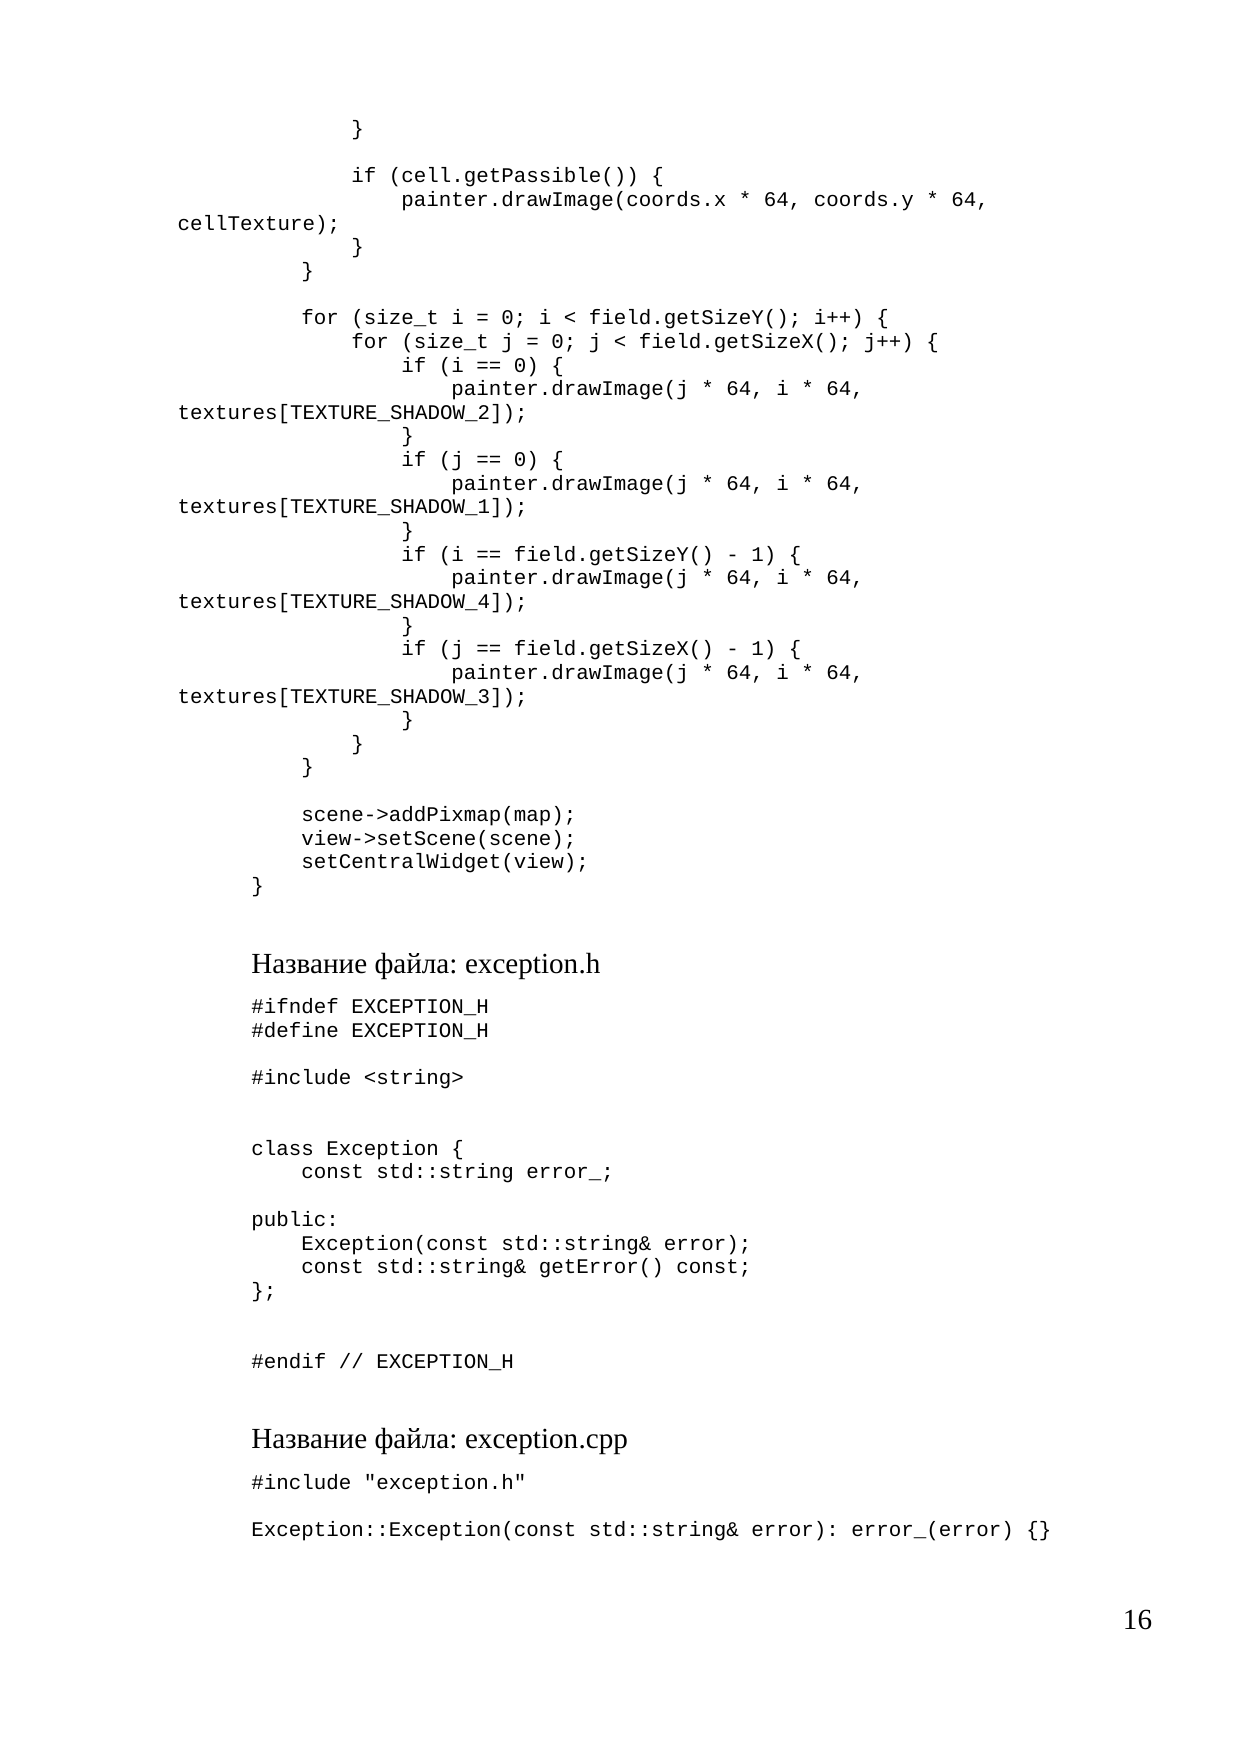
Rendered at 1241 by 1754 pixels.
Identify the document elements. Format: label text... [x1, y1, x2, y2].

text scene->addPixmap(map); [177, 804, 1152, 827]
text painter.drawImage(j * 64, i * 64, textures[TEXTURE_SHADOW_4]); [177, 567, 1152, 615]
text public: [177, 1209, 1152, 1232]
text } [177, 709, 1152, 733]
text #include <string> [177, 1067, 1152, 1091]
text view->setScene(scene); [177, 827, 1152, 851]
text painter.drawImage(j * 64, i * 64, textures[TEXTURE_SHADOW_2]); [177, 378, 1152, 426]
text } [177, 236, 1152, 260]
text painter.drawImage(j * 64, i * 64, textures[TEXTURE_SHADOW_1]); [177, 473, 1152, 520]
text if (i == field.getSizeY() - 1) { [177, 544, 1152, 567]
text const std::string error_; [177, 1162, 1152, 1185]
text painter.drawImage(coords.x * 64, coords.y * 64, cellTexture); [177, 189, 1152, 236]
text } [177, 875, 1152, 898]
text Exception(const std::string& error); [177, 1232, 1152, 1256]
text painter.drawImage(j * 64, i * 64, textures[TEXTURE_SHADOW_3]); [177, 662, 1152, 709]
text } [177, 118, 1152, 142]
text } [177, 260, 1152, 284]
text Название файла: exception.cpp [177, 1422, 1152, 1455]
text } [177, 426, 1152, 449]
text const std::string& getError() const; [177, 1256, 1152, 1280]
text #endif // EXCEPTION_H [177, 1351, 1152, 1374]
text } [177, 615, 1152, 638]
text Название файла: exception.h [177, 946, 1152, 979]
text #include "exception.h" [177, 1472, 1152, 1496]
text } [177, 733, 1152, 757]
text if (cell.getPassible()) { [177, 165, 1152, 189]
text }; [177, 1280, 1152, 1303]
text #define EXCEPTION_H [177, 1020, 1152, 1043]
text setCentralWidget(view); [177, 851, 1152, 875]
text if (j == field.getSizeX() - 1) { [177, 638, 1152, 662]
text } [177, 520, 1152, 544]
text #ifndef EXCEPTION_H [177, 996, 1152, 1020]
text } [177, 757, 1152, 780]
text class Exception { [177, 1138, 1152, 1162]
text if (j == 0) { [177, 449, 1152, 473]
text for (size_t i = 0; i < field.getSizeY(); i++) { [177, 307, 1152, 331]
text for (size_t j = 0; j < field.getSizeX(); j++) { [177, 331, 1152, 354]
text Exception::Exception(const std::string& error): error_(error) {} [177, 1519, 1152, 1543]
text if (i == 0) { [177, 354, 1152, 378]
